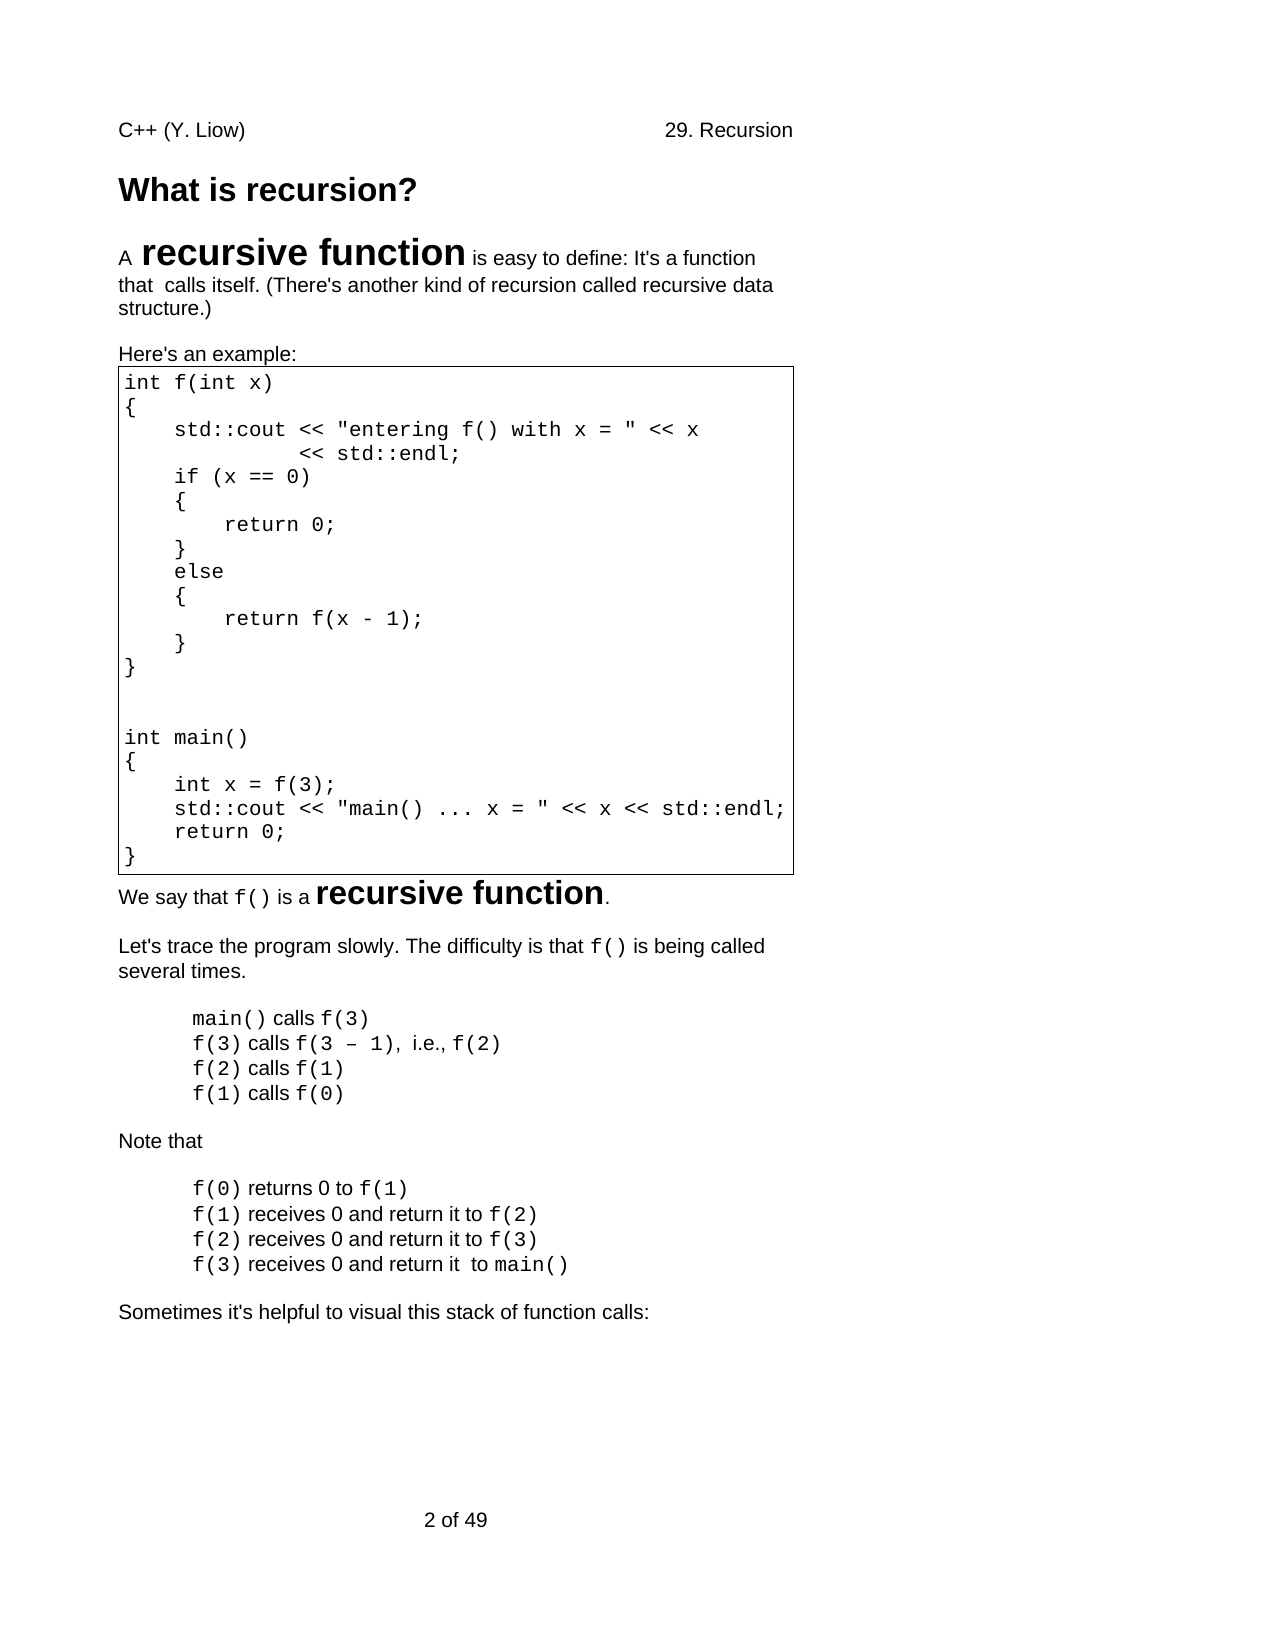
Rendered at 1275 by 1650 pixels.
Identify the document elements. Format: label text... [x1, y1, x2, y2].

text f(3) calls f(3 – 1), i.e., f(2) [118, 1032, 793, 1057]
text f(1) calls f(0) [118, 1082, 793, 1107]
text Sometimes it's helpful to visual this stack of function calls: [118, 1301, 793, 1324]
text f(2) receives 0 and return it to f(3) [118, 1227, 793, 1252]
text Here's an example: [118, 343, 793, 366]
table_header int f(int x) { std::cout << "entering f() with x = " << x << std::endl; if (x == 0) { return 0; } else { return f(x - 1); } } int main() { int x = f(3); std::cout << "main() ... x = " << x << std::endl; return 0; } [119, 367, 793, 874]
text main() calls f(3) [118, 1006, 793, 1032]
text f(2) calls f(1) [118, 1057, 793, 1082]
text Let's trace the program slowly. The difficulty is that f() is being called several times. [118, 935, 793, 983]
text What is recursion? [118, 171, 793, 208]
text Note that [118, 1130, 793, 1153]
text A recursive function is easy to define: It's a function that calls itself. (There's another kind of recursion called recursive data structure.) [118, 231, 793, 320]
text f(0) returns 0 to f(1) f(1) receives 0 and return it to f(2) [118, 1177, 793, 1227]
text We say that f() is a recursive function. [118, 875, 793, 912]
text f(3) receives 0 and return it to main() [118, 1252, 793, 1277]
